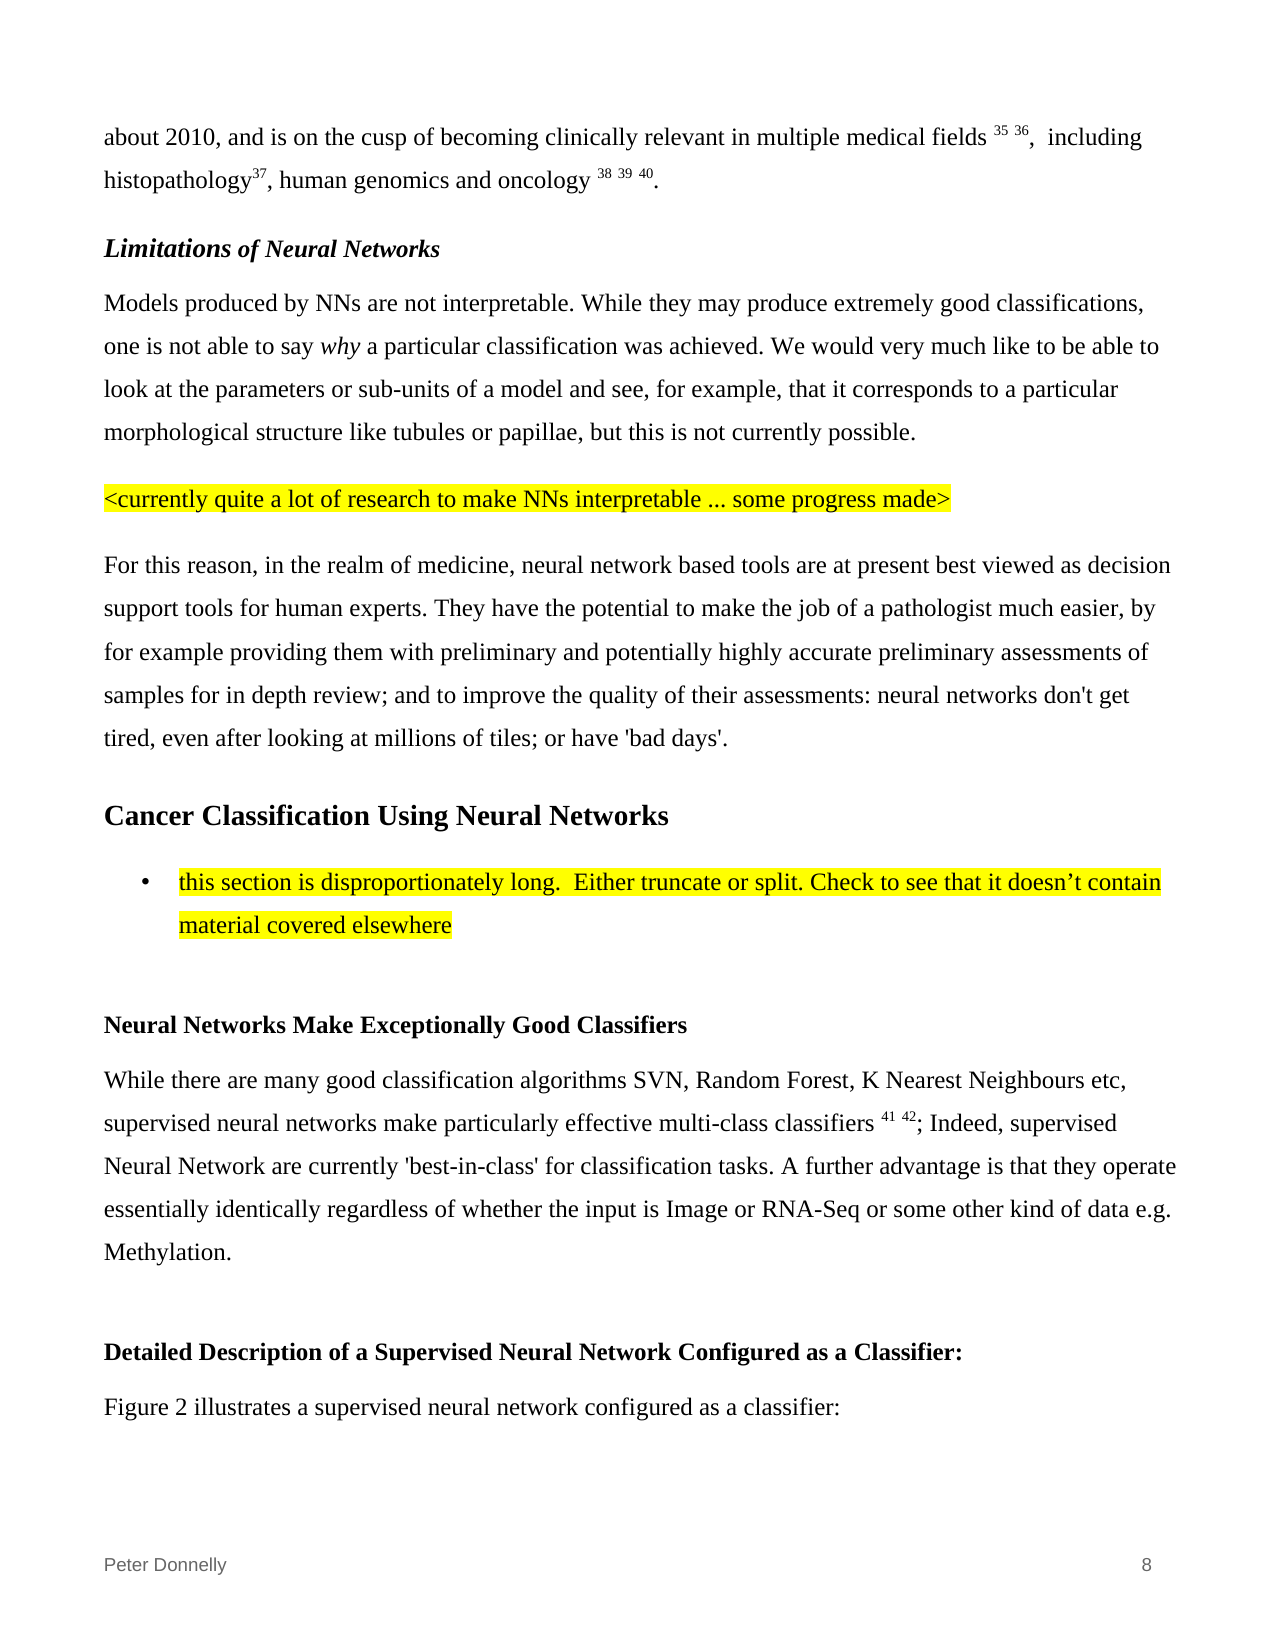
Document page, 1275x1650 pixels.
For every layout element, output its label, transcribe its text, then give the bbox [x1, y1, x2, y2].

text <currently quite a lot of research to make NNs interpretable ... some progress made> [103, 484, 1181, 512]
subtitle Limitations of Neural Networks [103, 232, 1181, 263]
text So called 'Deep Learning' ('DL'), a sub-category of Neural Networks named for its use of many layered Neural Networks, is relatively new(ref), but has made striking progress in a wide variety of fields since about 2010, and is on the cusp of becoming clinically relevant in multiple medical fields , including histopathology, human genomics and oncology . [103, 122, 1181, 194]
text For this reason, in the realm of medicine, neural network based tools are at present best viewed as decision support tools for human experts. They have the potential to make the job of a pathologist much easier, by for example providing them with preliminary and potentially highly accurate preliminary assessments of samples for in depth review; and to improve the quality of their assessments: neural networks don't get tired, even after looking at millions of tiles; or have 'bad days'. [103, 550, 1181, 752]
text Models produced by NNs are not interpretable. While they may produce extremely good classifications, one is not able to say why a particular classification was achieved. We would very much like to be able to look at the parameters or sub-units of a model and see, for example, that it corresponds to a particular morphological structure like tubules or papillae, but this is not currently possible. [103, 288, 1181, 446]
list this section is disproportionately long. Either truncate or split. Check to see that it doesn’t contain material covered elsewhere [141, 867, 1181, 939]
text Figure 2 illustrates a supervised neural network configured as a classifier: [103, 1392, 1181, 1421]
subtitle Neural Networks Make Exceptionally Good Classifiers [103, 1010, 1181, 1038]
subtitle Cancer Classification Using Neural Networks [103, 798, 1181, 832]
subtitle Detailed Description of a Supervised Neural Network Configured as a Classifier: [103, 1337, 1181, 1365]
text While there are many good classification algorithms SVN, Random Forest, K Nearest Neighbours etc, supervised neural networks make particularly effective multi-class classifiers ; Indeed, supervised Neural Network are currently 'best-in-class' for classification tasks. A further advantage is that they operate essentially identically regardless of whether the input is Image or RNA-Seq or some other kind of data e.g. Methylation. [103, 1065, 1181, 1266]
